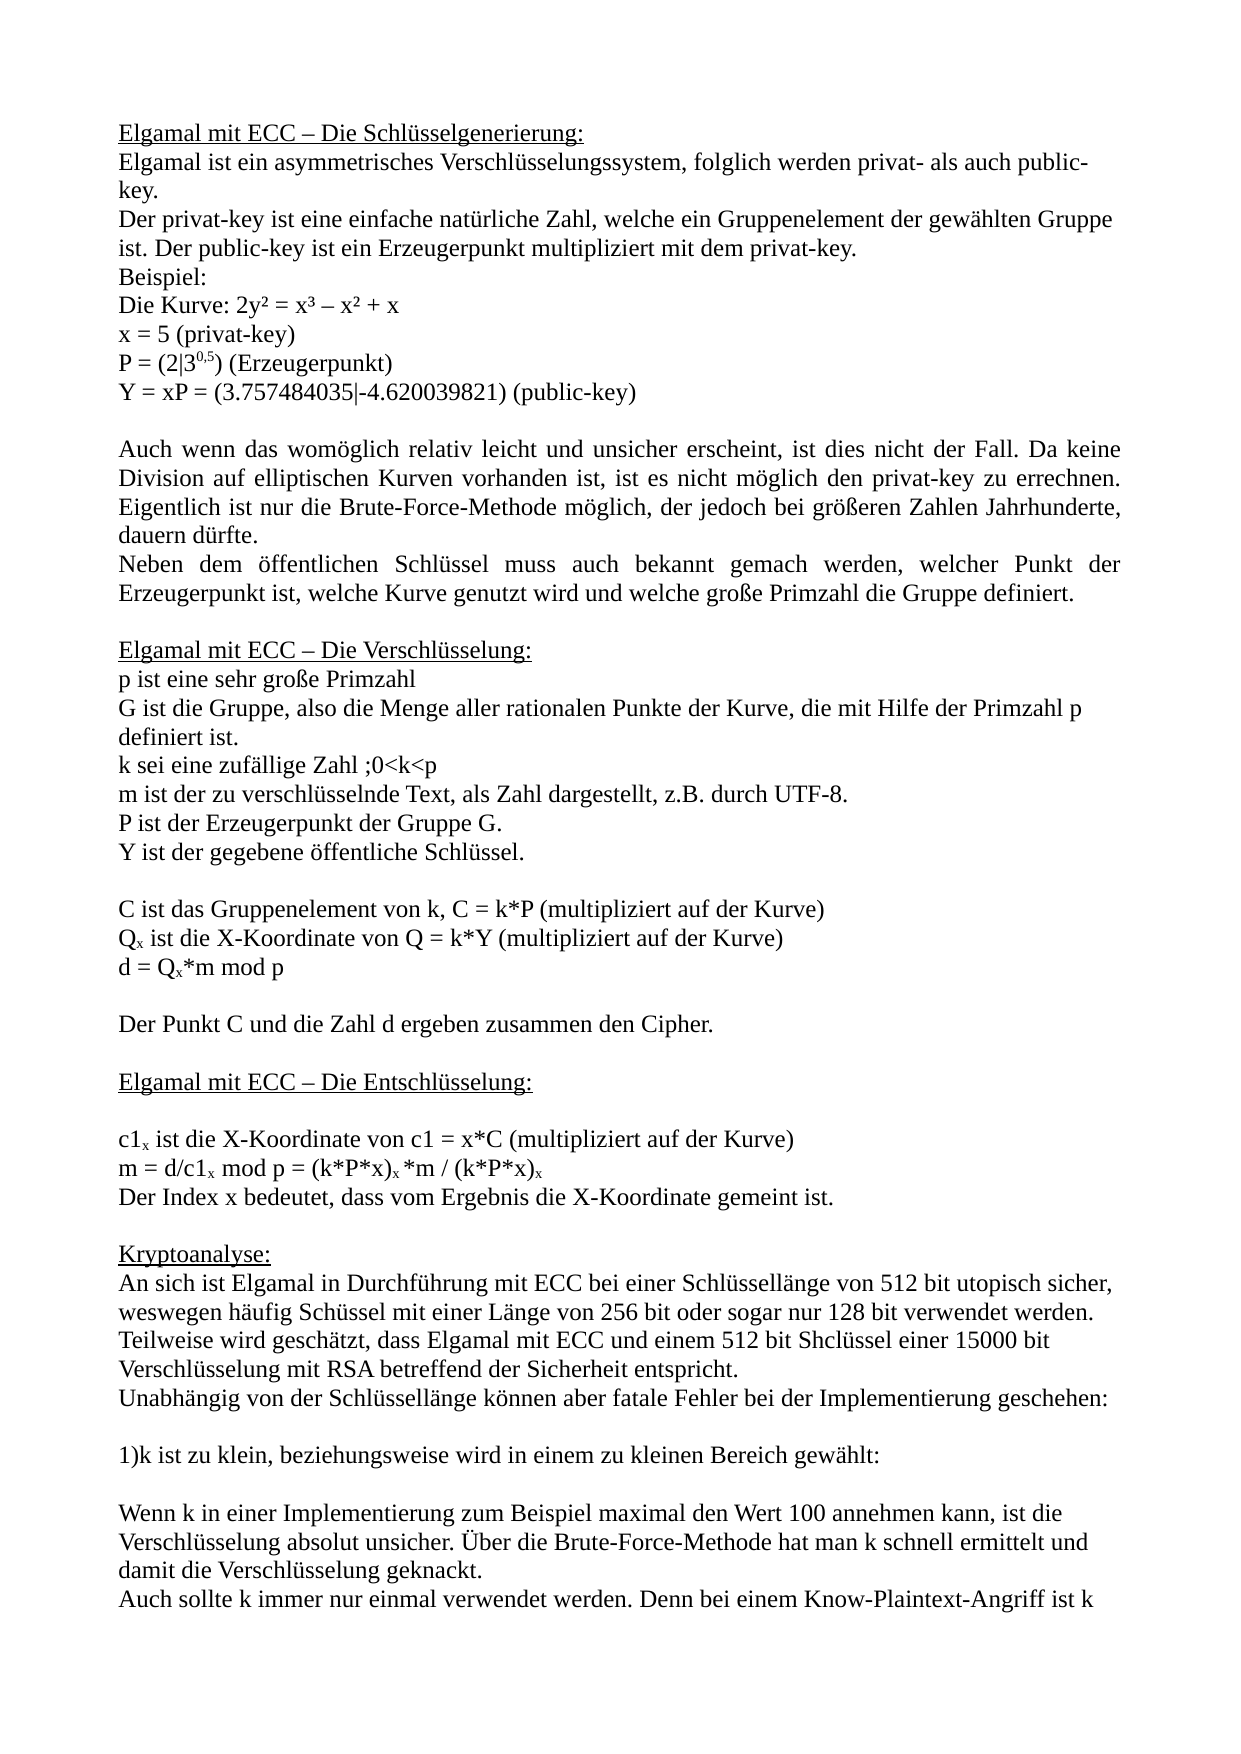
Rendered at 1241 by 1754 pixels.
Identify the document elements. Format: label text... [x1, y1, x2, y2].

text Elgamal ist ein asymmetrisches Verschlüsselungssystem, folglich werden privat- als auch public-key. [118, 147, 1122, 204]
text Der Punkt C und die Zahl d ergeben zusammen den Cipher. [118, 1009, 1122, 1038]
text C ist das Gruppenelement von k, C = k*P (multipliziert auf der Kurve) [118, 894, 1122, 923]
text Wenn k in einer Implementierung zum Beispiel maximal den Wert 100 annehmen kann, ist die Verschlüsselung absolut unsicher. Über die Brute-Force-Methode hat man k schnell ermittelt und damit die Verschlüsselung geknackt. [118, 1498, 1122, 1584]
text 1)k ist zu klein, beziehungsweise wird in einem zu kleinen Bereich gewählt: [118, 1441, 1122, 1469]
text Qx ist die X-Koordinate von Q = k*Y (multipliziert auf der Kurve) [118, 923, 1122, 952]
text p ist eine sehr große Primzahl [118, 664, 1122, 693]
text m ist der zu verschlüsselnde Text, als Zahl dargestellt, z.B. durch UTF-8. [118, 779, 1122, 808]
text Der Index x bedeutet, dass vom Ergebnis die X-Koordinate gemeint ist. [118, 1182, 1122, 1211]
text Kryptoanalyse: [118, 1239, 1122, 1268]
text Beispiel: [118, 262, 1122, 291]
text An sich ist Elgamal in Durchführung mit ECC bei einer Schlüssellänge von 512 bit utopisch sicher, weswegen häufig Schüssel mit einer Länge von 256 bit oder sogar nur 128 bit verwendet werden. Teilweise wird geschätzt, dass Elgamal mit ECC und einem 512 bit Shclüssel einer 15000 bit Verschlüsselung mit RSA betreffend der Sicherheit entspricht. [118, 1268, 1122, 1383]
text m = d/c1x mod p = (k*P*x)x *m / (k*P*x)x [118, 1153, 1122, 1182]
text Y ist der gegebene öffentliche Schlüssel. [118, 837, 1122, 866]
text c1x ist die X-Koordinate von c1 = x*C (multipliziert auf der Kurve) [118, 1124, 1122, 1153]
text Auch wenn das womöglich relativ leicht und unsicher erscheint, ist dies nicht der Fall. Da keine Division auf elliptischen Kurven vorhanden ist, ist es nicht möglich den privat-key zu errechnen. Eigentlich ist nur die Brute-Force-Methode möglich, der jedoch bei größeren Zahlen Jahrhunderte, dauern dürfte. [118, 434, 1122, 549]
text k sei eine zufällige Zahl ;0<k<p [118, 751, 1122, 779]
text Auch sollte k immer nur einmal verwendet werden. Denn bei einem Know-Plaintext-Angriff ist k [118, 1584, 1122, 1613]
text P = (2|30,5) (Erzeugerpunkt) [118, 348, 1122, 377]
text Elgamal mit ECC – Die Verschlüsselung: [118, 636, 1122, 664]
text Unabhängig von der Schlüssellänge können aber fatale Fehler bei der Implementierung geschehen: [118, 1383, 1122, 1412]
text Elgamal mit ECC – Die Entschlüsselung: [118, 1067, 1122, 1096]
text Y = xP = (3.757484035|-4.620039821) (public-key) [118, 377, 1122, 406]
text Neben dem öffentlichen Schlüssel muss auch bekannt gemach werden, welcher Punkt der Erzeugerpunkt ist, welche Kurve genutzt wird und welche große Primzahl die Gruppe definiert. [118, 549, 1122, 607]
text Elgamal mit ECC – Die Schlüsselgenerierung: [118, 118, 1122, 147]
text x = 5 (privat-key) [118, 319, 1122, 348]
text Der privat-key ist eine einfache natürliche Zahl, welche ein Gruppenelement der gewählten Gruppe ist. Der public-key ist ein Erzeugerpunkt multipliziert mit dem privat-key. [118, 204, 1122, 262]
text P ist der Erzeugerpunkt der Gruppe G. [118, 808, 1122, 837]
text d = Qx*m mod p [118, 952, 1122, 981]
text G ist die Gruppe, also die Menge aller rationalen Punkte der Kurve, die mit Hilfe der Primzahl p definiert ist. [118, 693, 1122, 751]
text Die Kurve: 2y² = x³ – x² + x [118, 291, 1122, 319]
